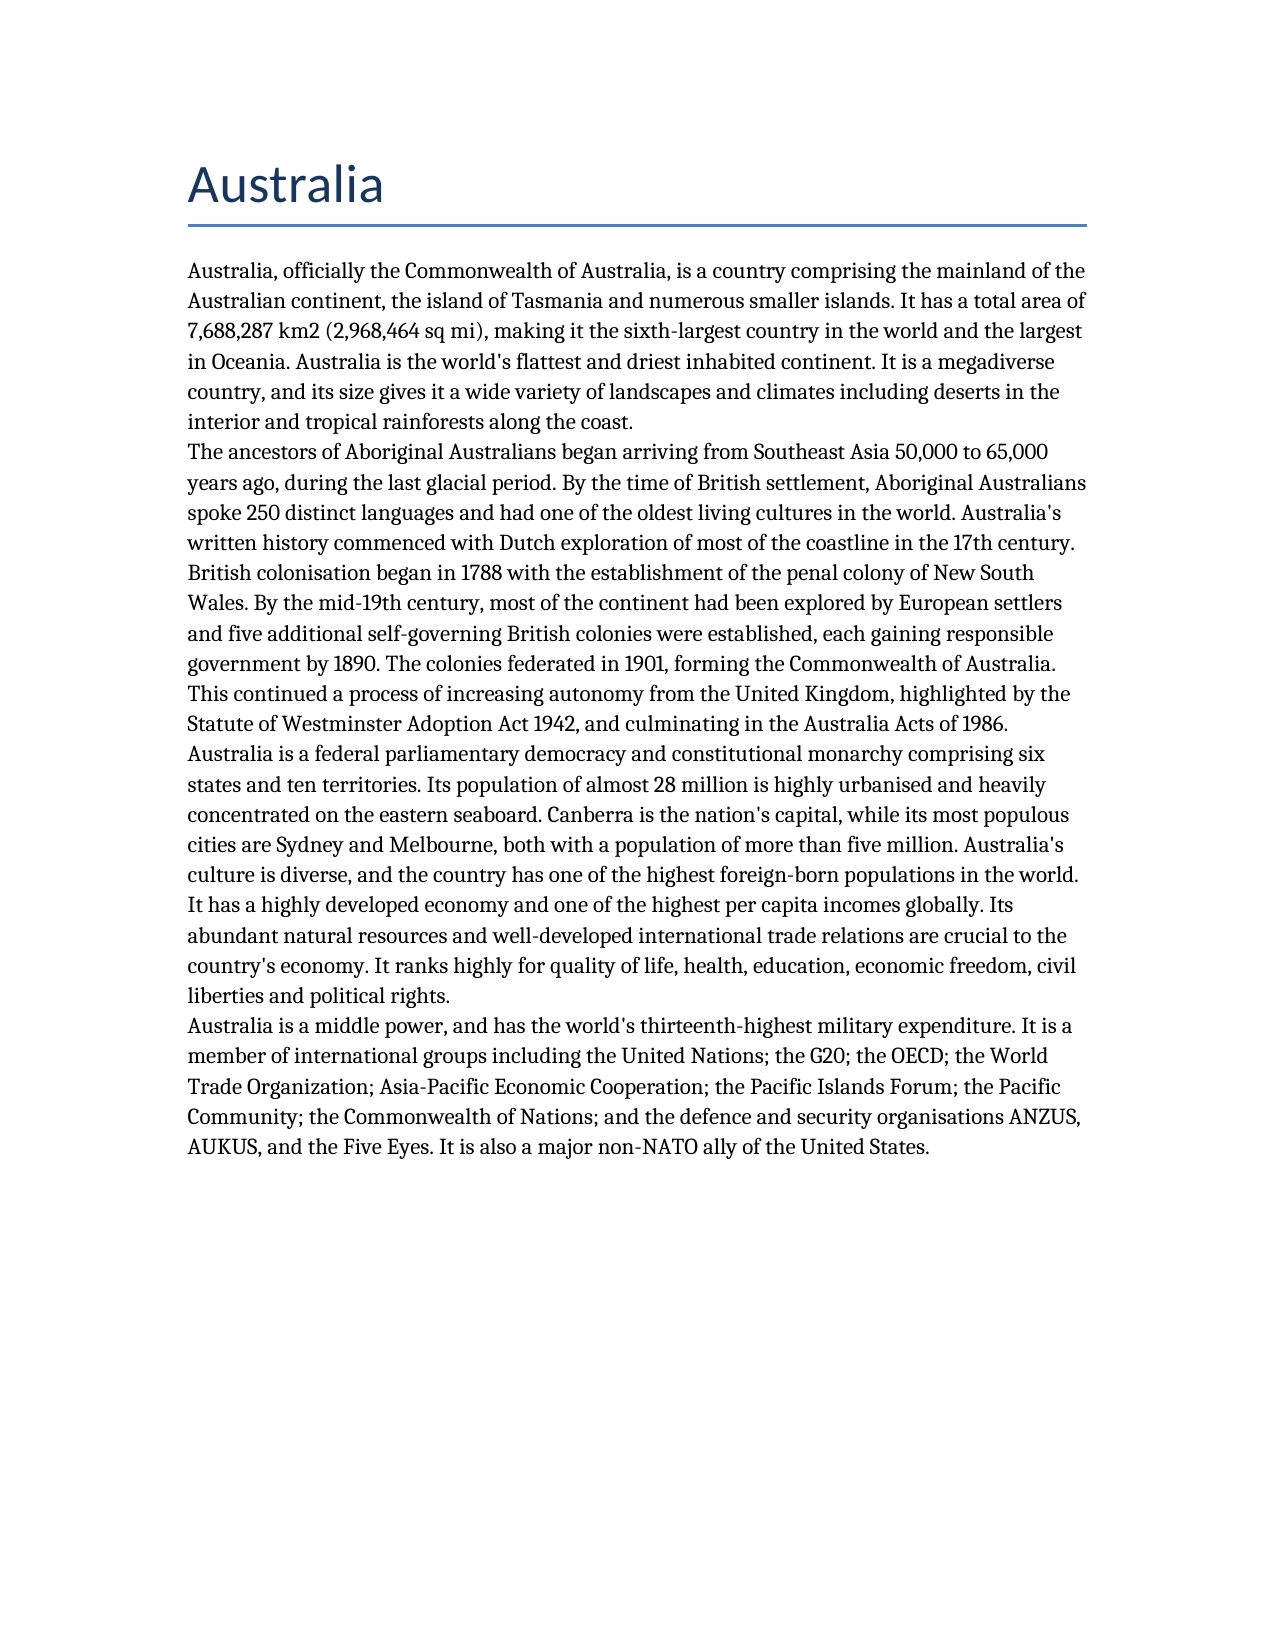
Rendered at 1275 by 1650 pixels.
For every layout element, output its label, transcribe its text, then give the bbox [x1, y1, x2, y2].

text Australia, officially the Commonwealth of Australia, is a country comprising the mainland of the Australian continent, the island of Tasmania and numerous smaller islands. It has a total area of 7,688,287 km2 (2,968,464 sq mi), making it the sixth-largest country in the world and the largest in Oceania. Australia is the world's flattest and driest inhabited continent. It is a megadiverse country, and its size gives it a wide variety of landscapes and climates including deserts in the interior and tropical rainforests along the coast. The ancestors of Aboriginal Australians began arriving from Southeast Asia 50,000 to 65,000 years ago, during the last glacial period. By the time of British settlement, Aboriginal Australians spoke 250 distinct languages and had one of the oldest living cultures in the world. Australia's written history commenced with Dutch exploration of most of the coastline in the 17th century. British colonisation began in 1788 with the establishment of the penal colony of New South Wales. By the mid-19th century, most of the continent had been explored by European settlers and five additional self-governing British colonies were established, each gaining responsible government by 1890. The colonies federated in 1901, forming the Commonwealth of Australia. This continued a process of increasing autonomy from the United Kingdom, highlighted by the Statute of Westminster Adoption Act 1942, and culminating in the Australia Acts of 1986. Australia is a federal parliamentary democracy and constitutional monarchy comprising six states and ten territories. Its population of almost 28 million is highly urbanised and heavily concentrated on the eastern seaboard. Canberra is the nation's capital, while its most populous cities are Sydney and Melbourne, both with a population of more than five million. Australia's culture is diverse, and the country has one of the highest foreign-born populations in the world. It has a highly developed economy and one of the highest per capita incomes globally. Its abundant natural resources and well-developed international trade relations are crucial to the country's economy. It ranks highly for quality of life, health, education, economic freedom, civil liberties and political rights. Australia is a middle power, and has the world's thirteenth-highest military expenditure. It is a member of international groups including the United Nations; the G20; the OECD; the World Trade Organization; Asia-Pacific Economic Cooperation; the Pacific Islands Forum; the Pacific Community; the Commonwealth of Nations; and the defence and security organisations ANZUS, AUKUS, and the Five Eyes. It is also a major non-NATO ally of the United States. [187, 258, 1087, 1160]
title Australia [187, 150, 1087, 227]
